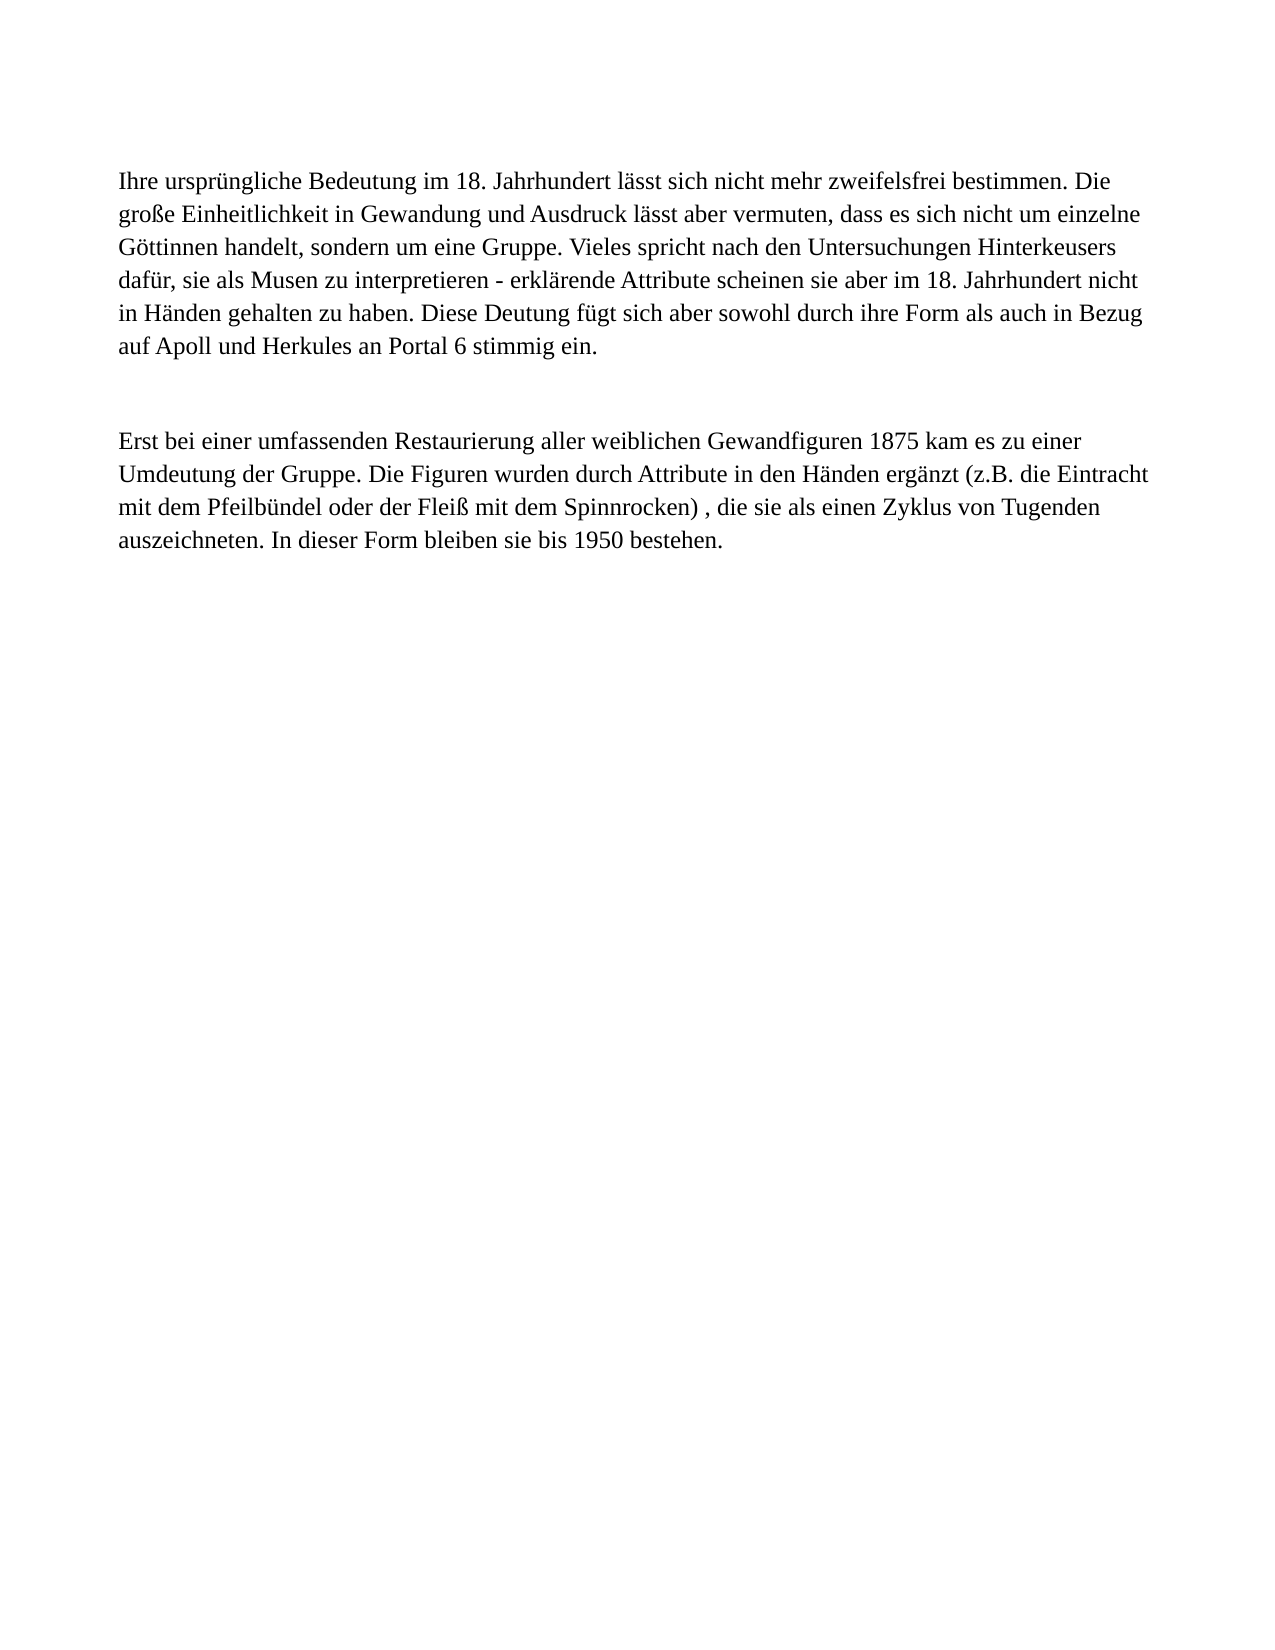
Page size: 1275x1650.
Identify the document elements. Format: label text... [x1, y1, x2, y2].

text Erst bei einer umfassenden Restaurierung aller weiblichen Gewandfiguren 1875 kam es zu einer Umdeutung der Gruppe. Die Figuren wurden durch Attribute in den Händen ergänzt (z.B. die Eintracht mit dem Pfeilbündel oder der Fleiß mit dem Spinnrocken) , die sie als einen Zyklus von Tugenden auszeichneten. In dieser Form bleiben sie bis 1950 bestehen. [118, 426, 1157, 554]
text Ihre ursprüngliche Bedeutung im 18. Jahrhundert lässt sich nicht mehr zweifelsfrei bestimmen. Die große Einheitlichkeit in Gewandung und Ausdruck lässt aber vermuten, dass es sich nicht um einzelne Göttinnen handelt, sondern um eine Gruppe. Vieles spricht nach den Untersuchungen Hinterkeusers dafür, sie als Musen zu interpretieren - erklärende Attribute scheinen sie aber im 18. Jahrhundert nicht in Händen gehalten zu haben. Diese Deutung fügt sich aber sowohl durch ihre Form als auch in Bezug auf Apoll und Herkules an Portal 6 stimmig ein. [118, 166, 1157, 359]
